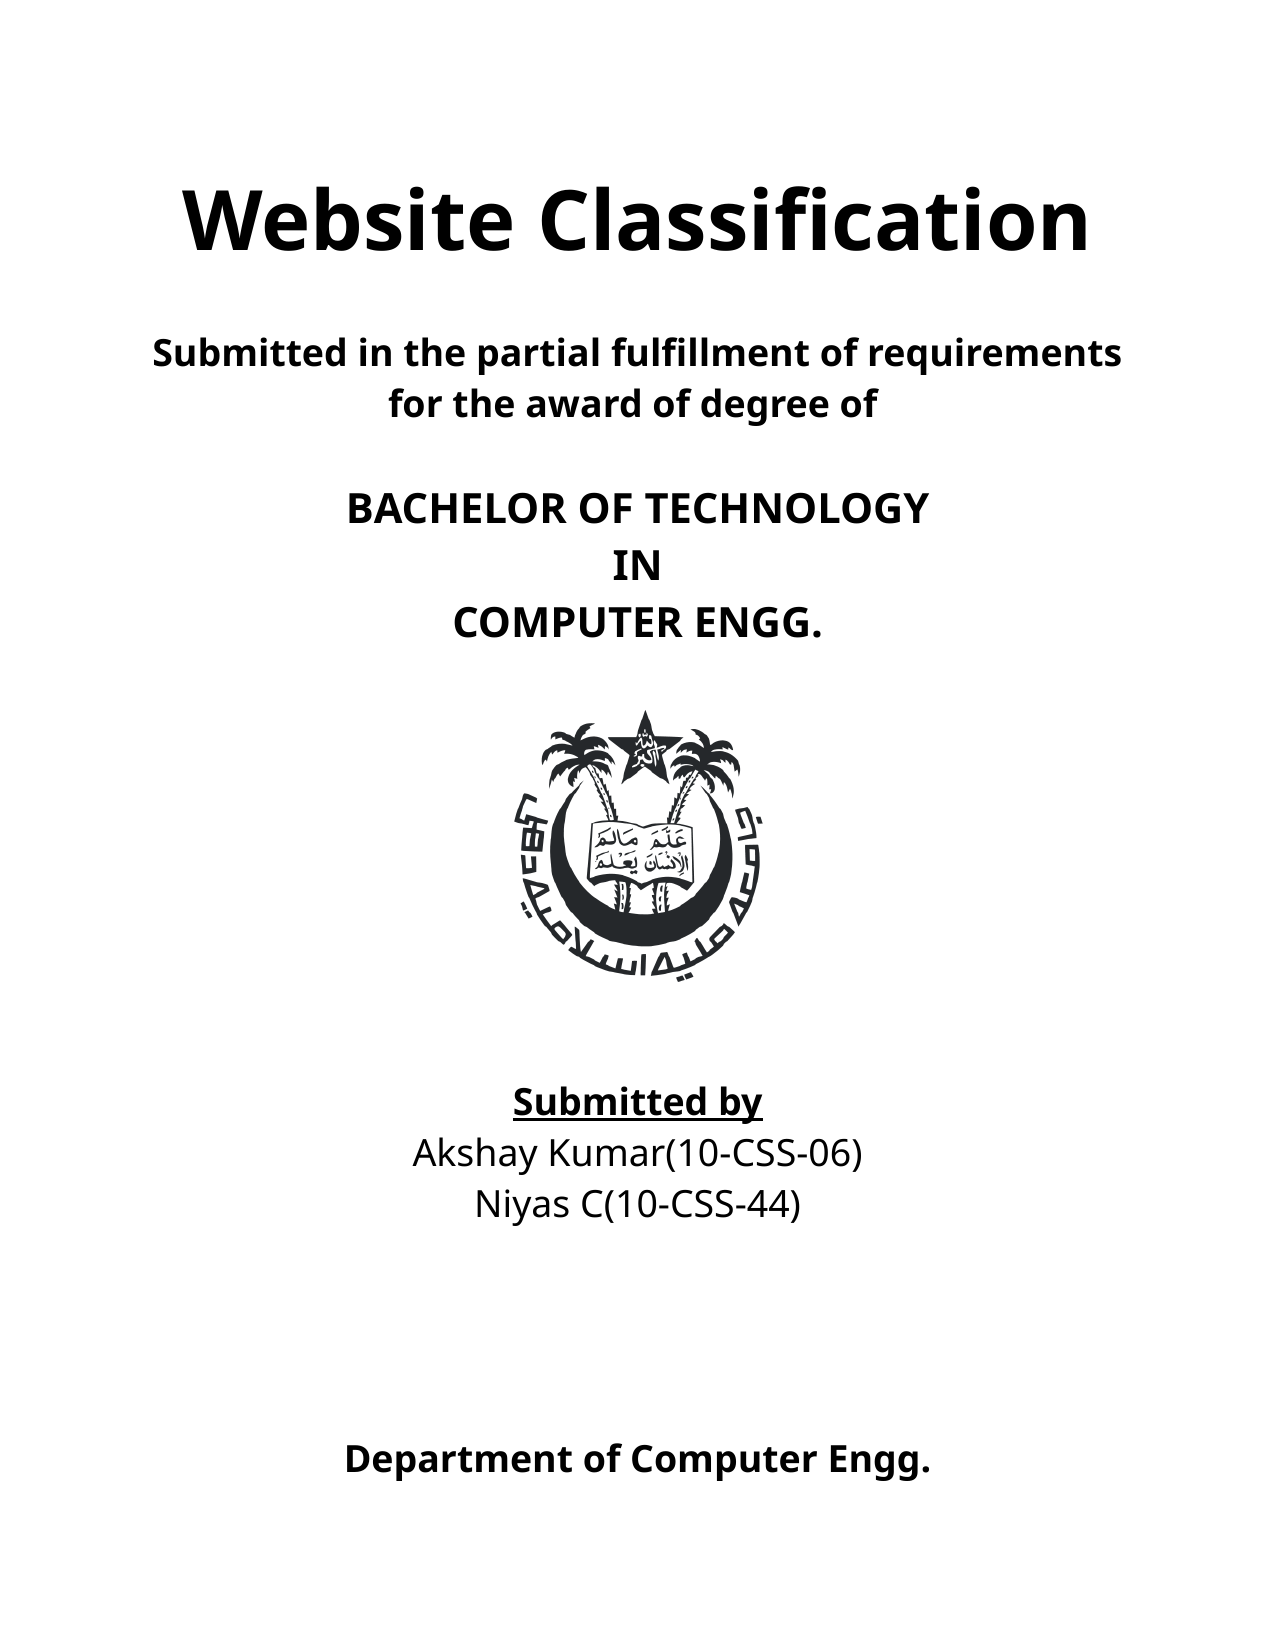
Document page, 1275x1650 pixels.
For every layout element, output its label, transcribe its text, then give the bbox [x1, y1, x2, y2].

text Submitted in the partial fulfillment of requirements for the award of degree of [118, 326, 1157, 428]
text BACHELOR OF TECHNOLOGY [118, 479, 1157, 536]
picture [508, 706, 767, 986]
text Niyas C(10-CSS-44) [118, 1177, 1157, 1228]
text Akshay Kumar(10-CSS-06) [118, 1126, 1157, 1177]
text COMPUTER ENGG. [118, 592, 1157, 649]
text Website Classification [118, 161, 1157, 275]
text Department of Computer Engg. [118, 1432, 1157, 1483]
text IN [118, 536, 1157, 592]
text Submitted by [118, 1075, 1157, 1126]
